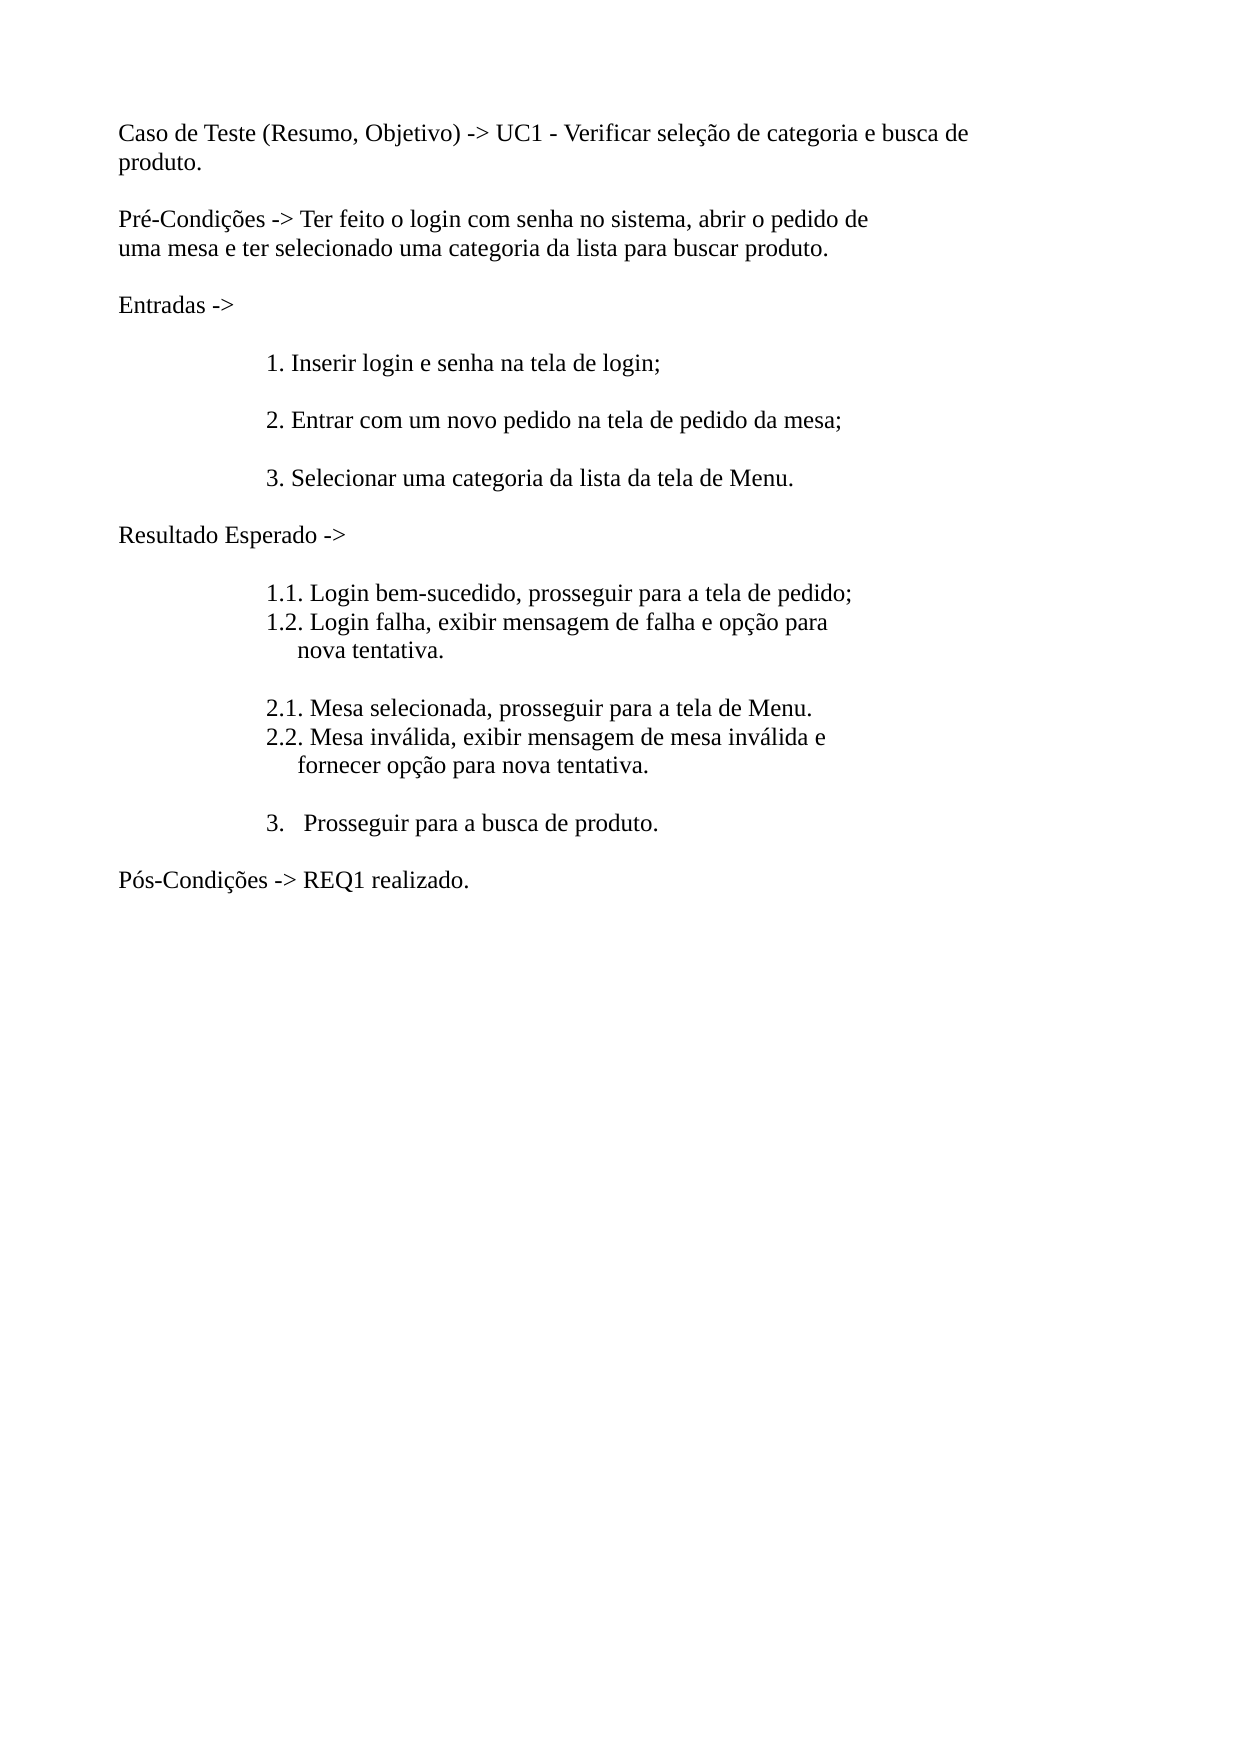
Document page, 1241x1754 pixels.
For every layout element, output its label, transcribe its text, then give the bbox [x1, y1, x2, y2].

text nova tentativa. [118, 636, 1122, 664]
text Resultado Esperado -> [118, 521, 1122, 549]
text 1. Inserir login e senha na tela de login; [118, 348, 1122, 377]
text 1.1. Login bem-sucedido, prosseguir para a tela de pedido; [118, 578, 1122, 607]
text 3. Prosseguir para a busca de produto. [118, 808, 1122, 837]
text 3. Selecionar uma categoria da lista da tela de Menu. [118, 463, 1122, 492]
text uma mesa e ter selecionado uma categoria da lista para buscar produto. [118, 233, 1122, 262]
text produto. [118, 147, 1122, 176]
text Pré-Condições -> Ter feito o login com senha no sistema, abrir o pedido de [118, 204, 1122, 233]
text Entradas -> [118, 291, 1122, 319]
text Caso de Teste (Resumo, Objetivo) -> UC1 - Verificar seleção de categoria e busca de [118, 118, 1122, 147]
text Pós-Condições -> REQ1 realizado. [118, 866, 1122, 894]
text fornecer opção para nova tentativa. [118, 751, 1122, 779]
text 2. Entrar com um novo pedido na tela de pedido da mesa; [118, 406, 1122, 434]
text 2.1. Mesa selecionada, prosseguir para a tela de Menu. [118, 693, 1122, 722]
text 1.2. Login falha, exibir mensagem de falha e opção para [118, 607, 1122, 636]
text 2.2. Mesa inválida, exibir mensagem de mesa inválida e [118, 722, 1122, 751]
